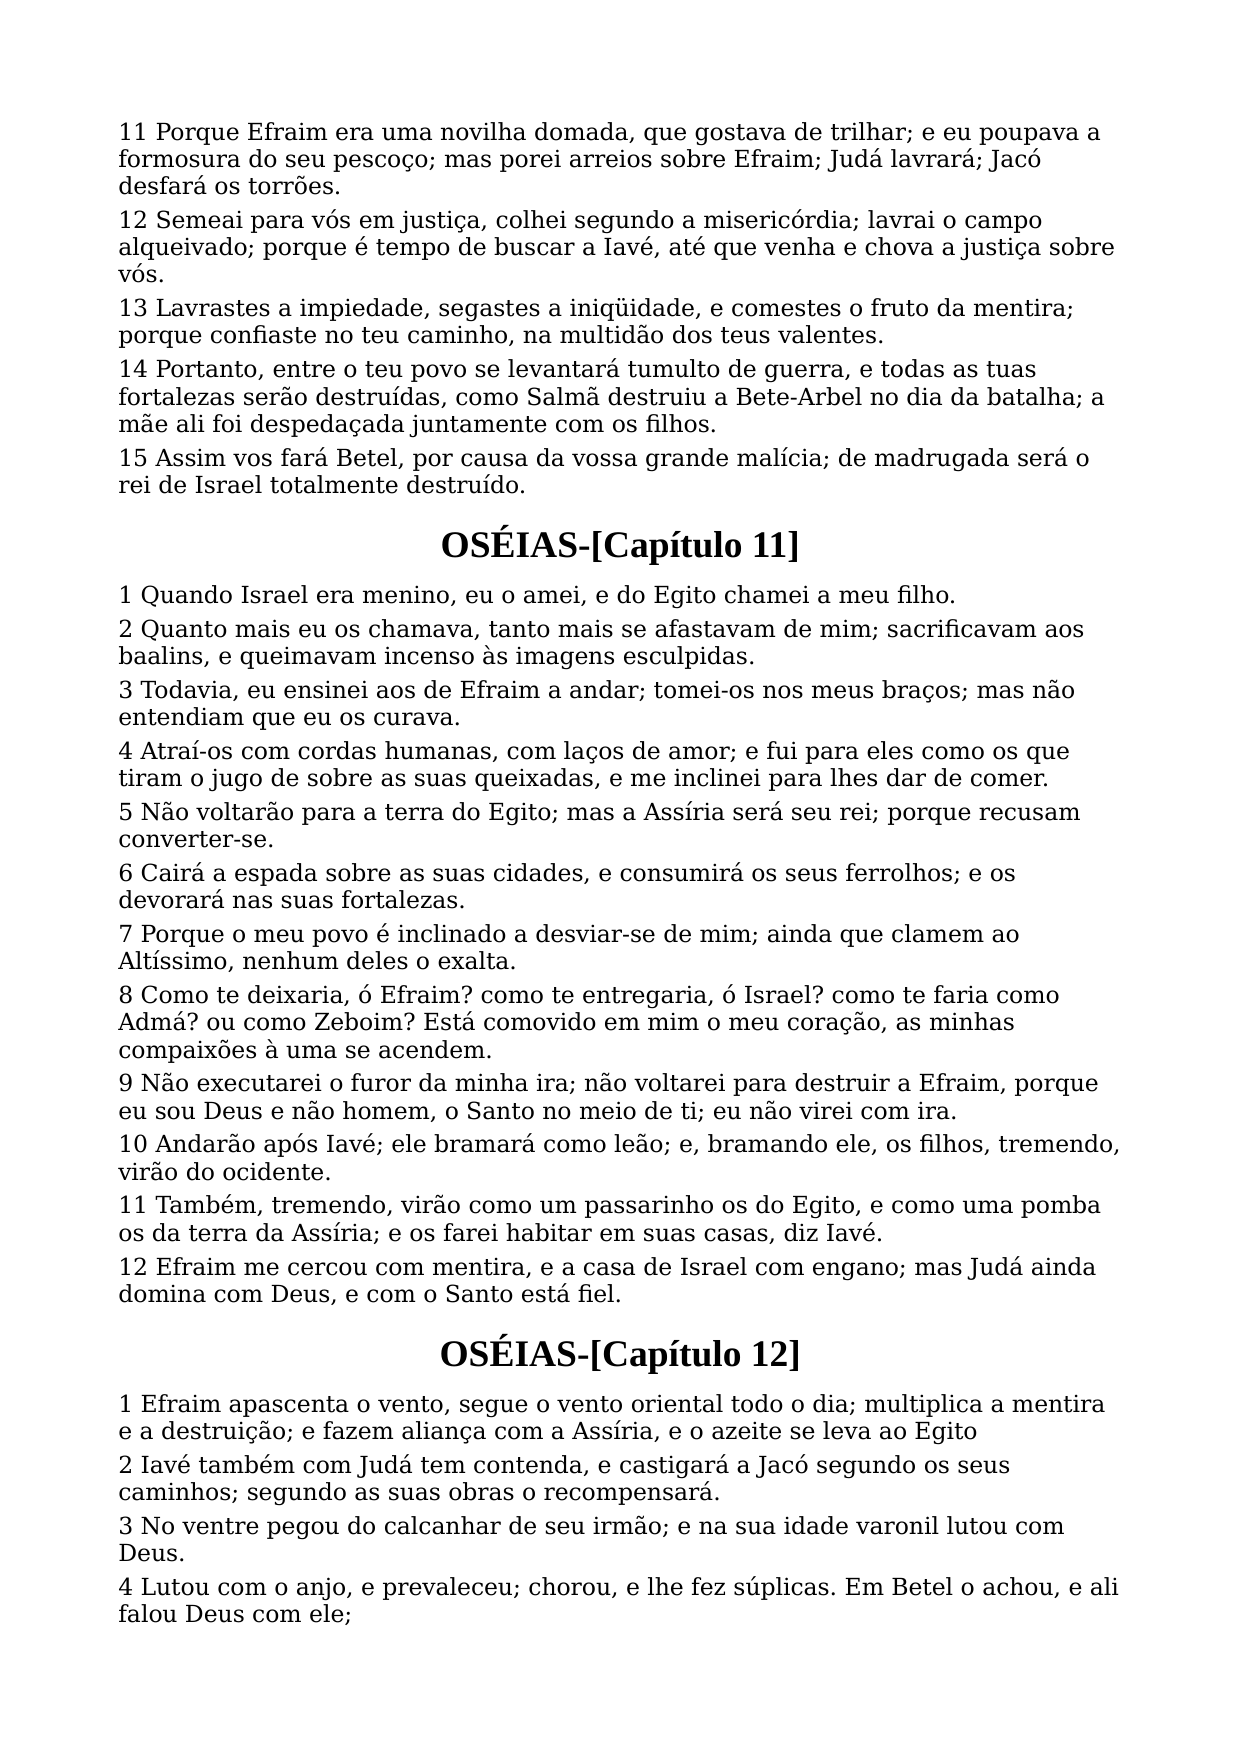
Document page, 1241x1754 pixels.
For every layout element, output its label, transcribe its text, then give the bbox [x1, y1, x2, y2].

text 10 Andarão após Iavé; ele bramará como leão; e, bramando ele, os filhos, tremendo, virão do ocidente. [118, 1131, 1122, 1186]
text 1 Quando Israel era menino, eu o amei, e do Egito chamei a meu filho. [118, 582, 1122, 609]
text 12 Efraim me cercou com mentira, e a casa de Israel com engano; mas Judá ainda domina com Deus, e com o Santo está fiel. [118, 1253, 1122, 1308]
text 2 Iavé também com Judá tem contenda, e castigará a Jacó segundo os seus caminhos; segundo as suas obras o recompensará. [118, 1452, 1122, 1506]
text 8 Como te deixaria, ó Efraim? como te entregaria, ó Israel? como te faria como Admá? ou como Zeboim? Está comovido em mim o meu coração, as minhas compaixões à uma se acendem. [118, 982, 1122, 1063]
text 5 Não voltarão para a terra do Egito; mas a Assíria será seu rei; porque recusam converter-se. [118, 798, 1122, 853]
text 1 Efraim apascenta o vento, segue o vento oriental todo o dia; multiplica a mentira e a destruição; e fazem aliança com a Assíria, e o azeite se leva ao Egito [118, 1391, 1122, 1445]
text 2 Quanto mais eu os chamava, tanto mais se afastavam de mim; sacrificavam aos baalins, e queimavam incenso às imagens esculpidas. [118, 615, 1122, 670]
text 7 Porque o meu povo é inclinado a desviar-se de mim; ainda que clamem ao Altíssimo, nenhum deles o exalta. [118, 921, 1122, 975]
text 6 Cairá a espada sobre as suas cidades, e consumirá os seus ferrolhos; e os devorará nas suas fortalezas. [118, 859, 1122, 914]
text 11 Também, tremendo, virão como um passarinho os do Egito, e como uma pomba os da terra da Assíria; e os farei habitar em suas casas, diz Iavé. [118, 1192, 1122, 1247]
text 9 Não executarei o furor da minha ira; não voltarei para destruir a Efraim, porque eu sou Deus e não homem, o Santo no meio de ti; eu não virei com ira. [118, 1070, 1122, 1124]
subtitle OSÉIAS-[Capítulo 12] [118, 1332, 1122, 1375]
text 13 Lavrastes a impiedade, segastes a iniqüidade, e comestes o fruto da mentira; porque confiaste no teu caminho, na multidão dos teus valentes. [118, 295, 1122, 349]
text 3 No ventre pegou do calcanhar de seu irmão; e na sua idade varonil lutou com Deus. [118, 1513, 1122, 1567]
text 12 Semeai para vós em justiça, colhei segundo a misericórdia; lavrai o campo alqueivado; porque é tempo de buscar a Iavé, até que venha e chova a justiça sobre vós. [118, 206, 1122, 288]
text 3 Todavia, eu ensinei aos de Efraim a andar; tomei-os nos meus braços; mas não entendiam que eu os curava. [118, 676, 1122, 731]
text 15 Assim vos fará Betel, por causa da vossa grande malícia; de madrugada será o rei de Israel totalmente destruído. [118, 444, 1122, 499]
text 14 Portanto, entre o teu povo se levantará tumulto de guerra, e todas as tuas fortalezas serão destruídas, como Salmã destruiu a Bete-Arbel no dia da batalha; a mãe ali foi despedaçada juntamente com os filhos. [118, 356, 1122, 438]
text 4 Lutou com o anjo, e prevaleceu; chorou, e lhe fez súplicas. Em Betel o achou, e ali falou Deus com ele; [118, 1574, 1122, 1628]
text 4 Atraí-os com cordas humanas, com laços de amor; e fui para eles como os que tiram o jugo de sobre as suas queixadas, e me inclinei para lhes dar de comer. [118, 737, 1122, 792]
subtitle OSÉIAS-[Capítulo 11] [118, 523, 1122, 566]
text 11 Porque Efraim era uma novilha domada, que gostava de trilhar; e eu poupava a formosura do seu pescoço; mas porei arreios sobre Efraim; Judá lavrará; Jacó desfará os torrões. [118, 118, 1122, 200]
